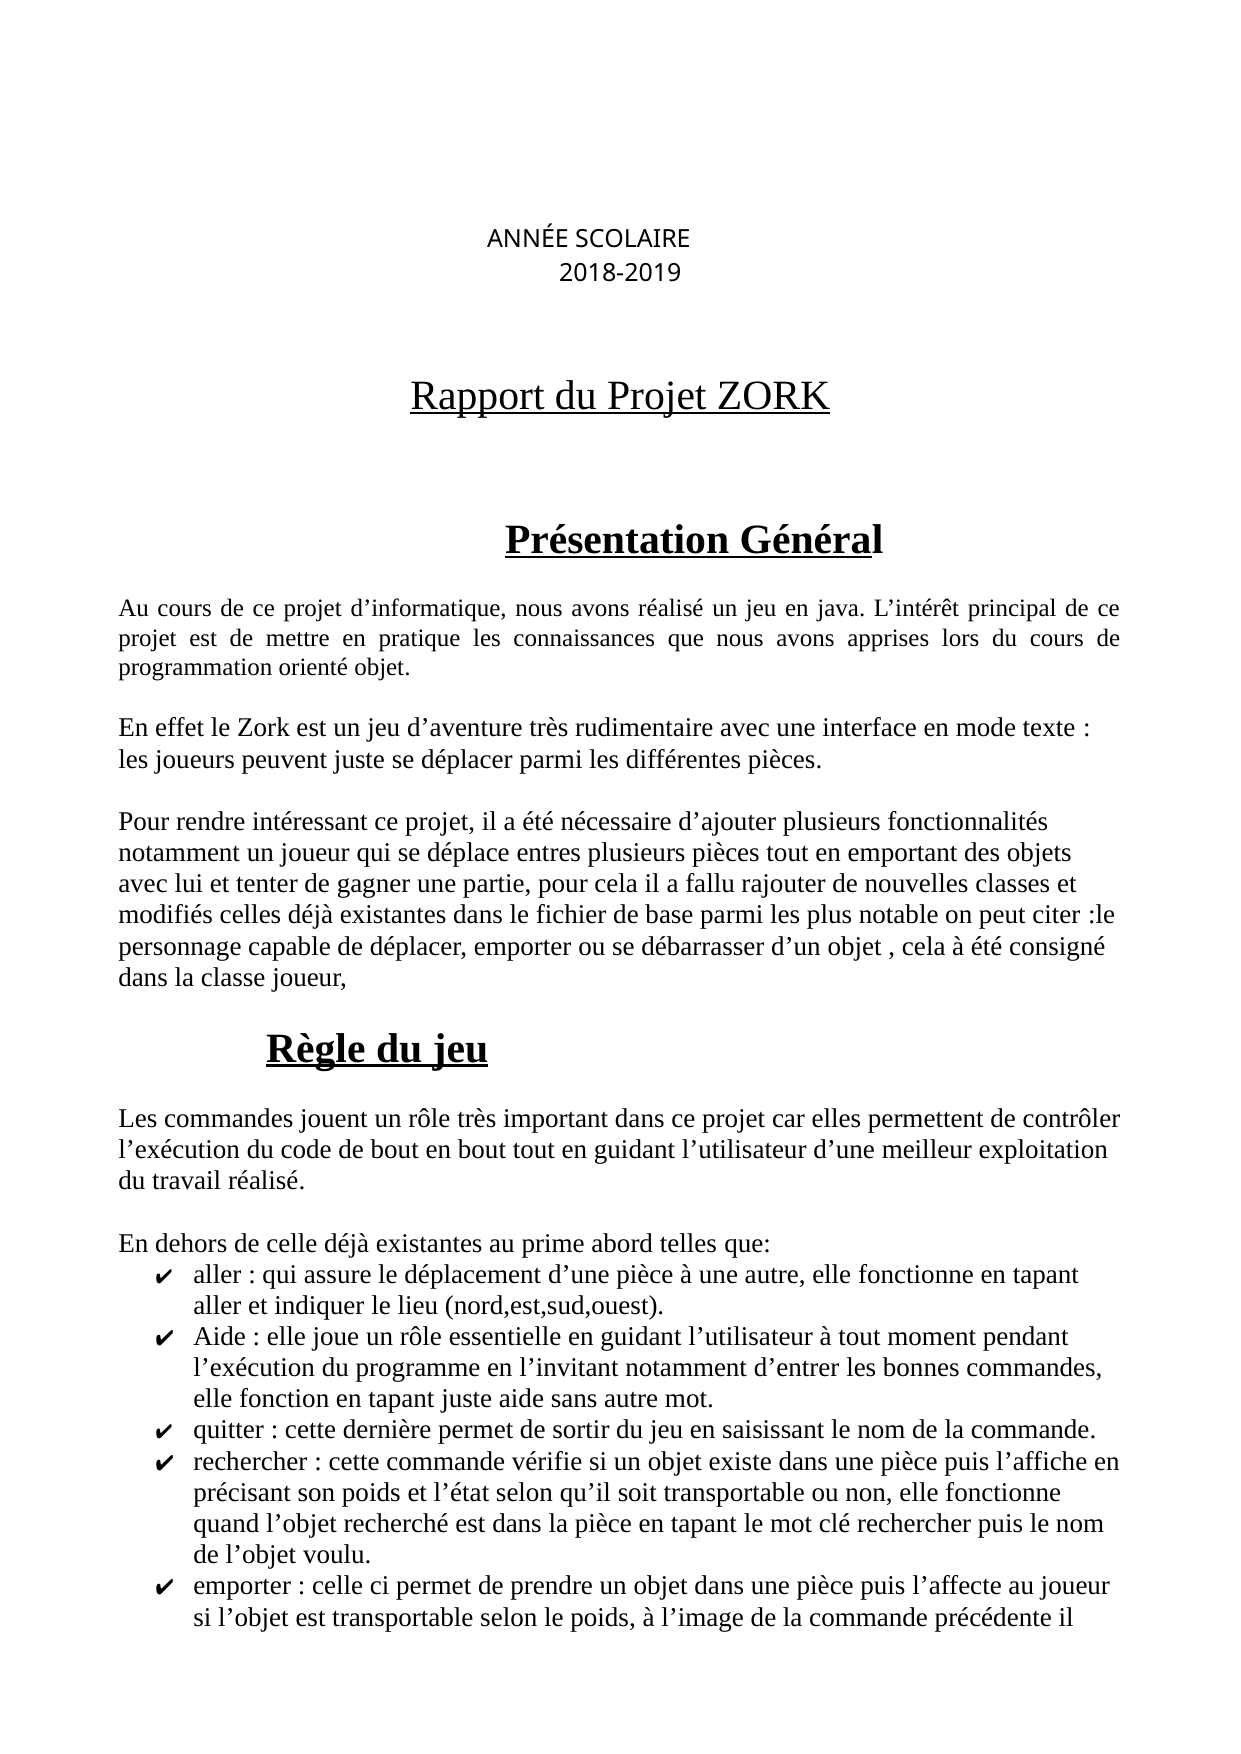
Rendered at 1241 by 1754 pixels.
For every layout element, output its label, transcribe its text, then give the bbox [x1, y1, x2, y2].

list elle fonction en tapant juste aide sans autre mot. [156, 1382, 1122, 1414]
text En dehors de celle déjà existantes au prime abord telles que: [118, 1227, 1122, 1258]
list Aide : elle joue un rôle essentielle en guidant l’utilisateur à tout moment pendant l’exécution du programme en l’invitant notamment d’entrer les bonnes commandes, [156, 1320, 1122, 1382]
text En effet le Zork est un jeu d’aventure très rudimentaire avec une interface en mode texte : les joueurs peuvent juste se déplacer parmi les différentes pièces. [118, 712, 1122, 774]
text Présentation Général [118, 514, 1122, 562]
text ANNÉE SCOLAIRE [413, 220, 1122, 254]
text 2018-2019 [118, 254, 1122, 288]
list quitter : cette dernière permet de sortir du jeu en saisissant le nom de la commande. [156, 1414, 1122, 1445]
list aller : qui assure le déplacement d’une pièce à une autre, elle fonctionne en tapant aller et indiquer le lieu (nord,est,sud,ouest). [156, 1258, 1122, 1320]
list emporter : celle ci permet de prendre un objet dans une pièce puis l’affecte au joueur si l’objet est transportable selon le poids, à l’image de la commande précédente il [156, 1569, 1122, 1632]
text Pour rendre intéressant ce projet, il a été nécessaire d’ajouter plusieurs fonctionnalités notamment un joueur qui se déplace entres plusieurs pièces tout en emportant des objets avec lui et tenter de gagner une partie, pour cela il a fallu rajouter de nouvelles classes et modifiés celles déjà existantes dans le fichier de base parmi les plus notable on peut citer :le personnage capable de déplacer, emporter ou se débarrasser d’un objet , cela à été consigné dans la classe joueur, [118, 805, 1122, 992]
text Rapport du Projet ZORK [118, 370, 1122, 418]
text Au cours de ce projet d’informatique, nous avons réalisé un jeu en java. L’intérêt principal de ce projet est de mettre en pratique les connaissances que nous avons apprises lors du cours de programmation orienté objet. [118, 593, 1122, 681]
list rechercher : cette commande vérifie si un objet existe dans une pièce puis l’affiche en précisant son poids et l’état selon qu’il soit transportable ou non, elle fonctionne quand l’objet recherché est dans la pièce en tapant le mot clé rechercher puis le nom de l’objet voulu. [156, 1445, 1122, 1569]
text Règle du jeu [118, 1023, 1122, 1071]
text Les commandes jouent un rôle très important dans ce projet car elles permettent de contrôler l’exécution du code de bout en bout tout en guidant l’utilisateur d’une meilleur exploitation du travail réalisé. [118, 1102, 1122, 1196]
